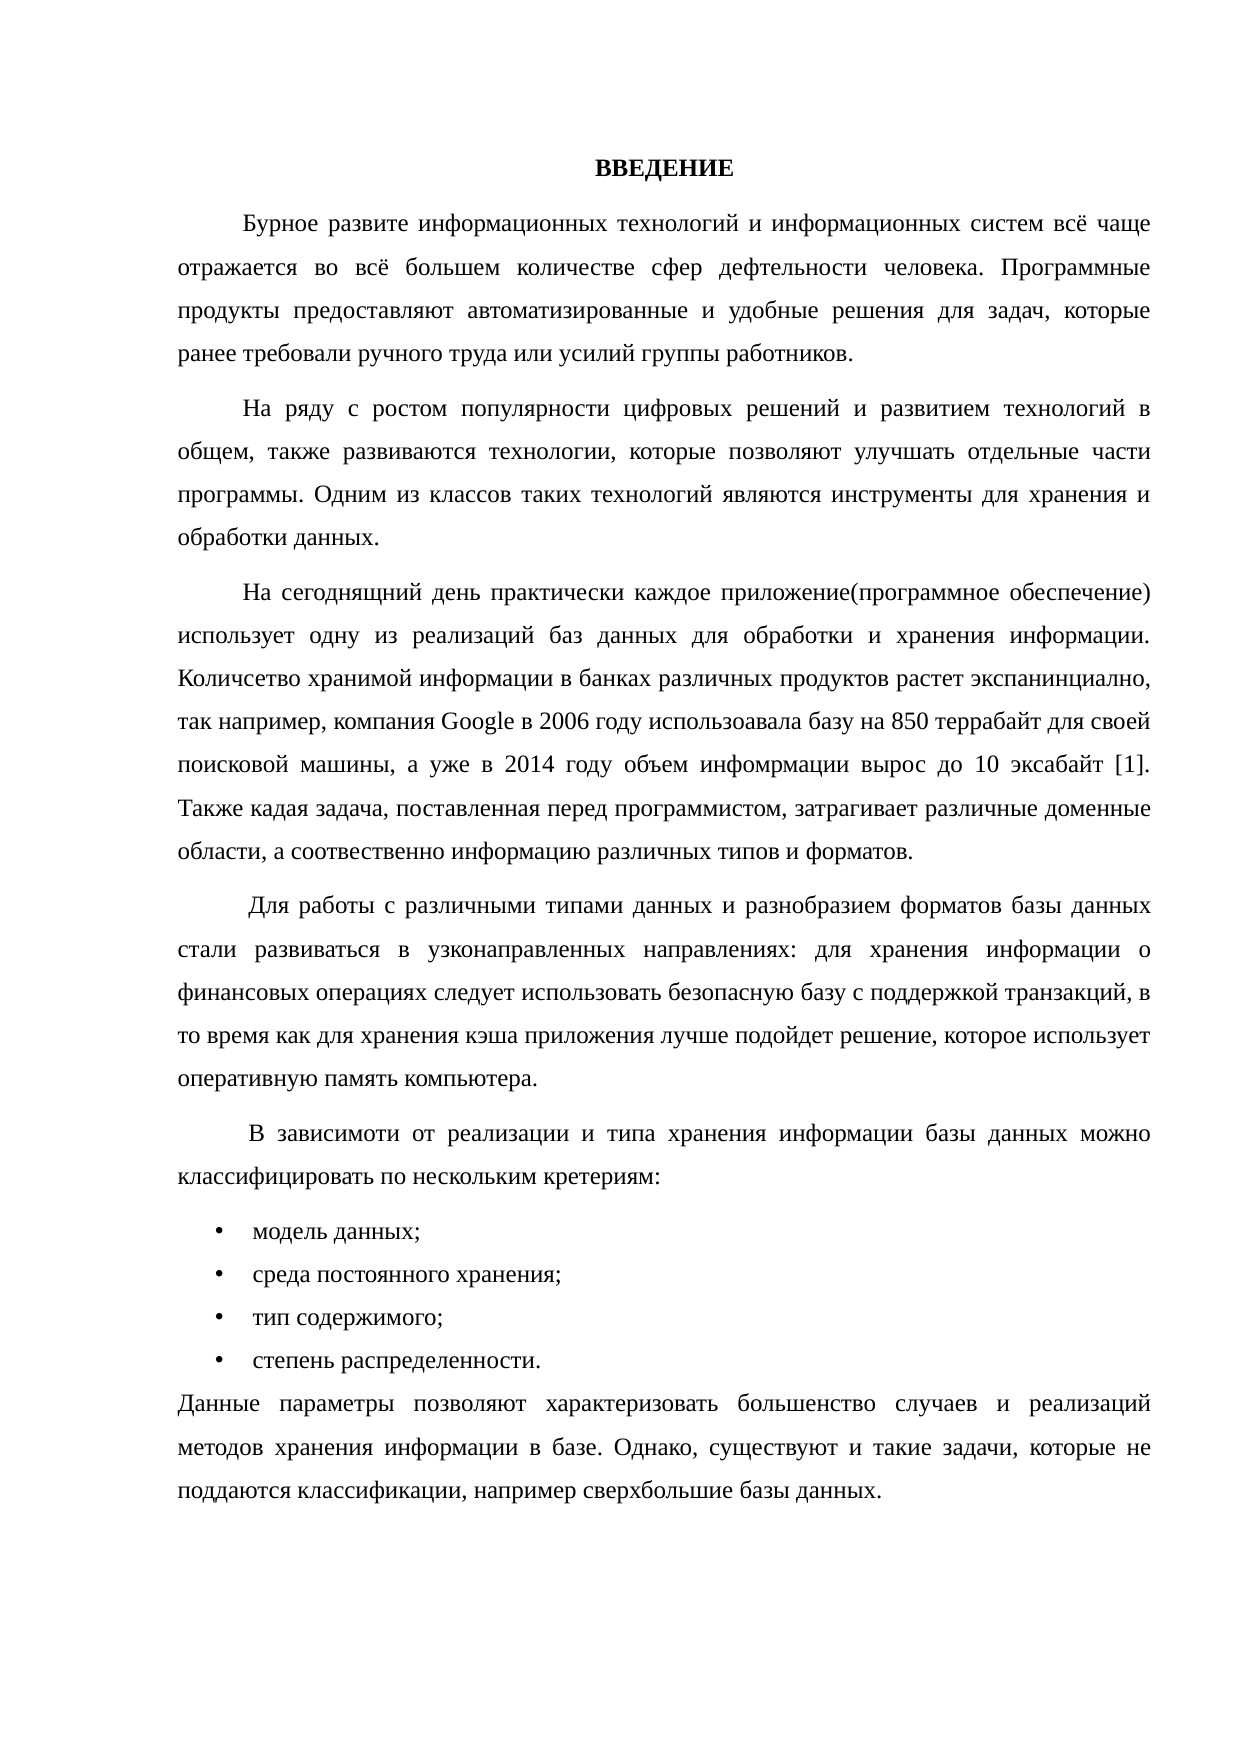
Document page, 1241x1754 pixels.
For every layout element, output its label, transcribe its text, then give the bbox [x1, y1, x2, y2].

list среда постоянного хранения; [215, 1259, 1152, 1288]
text В зависимоти от реализации и типа хранения информации базы данных можно классифицировать по нескольким кретериям: [177, 1118, 1152, 1190]
list степень распределенности. [215, 1345, 1152, 1374]
text На ряду с ростом популярности цифровых решений и развитием технологий в общем, также развиваются технологии, которые позволяют улучшать отдельные части программы. Одним из классов таких технологий являются инструменты для хранения и обработки данных. [177, 393, 1152, 551]
subtitle ВВЕДЕНИЕ [177, 153, 1152, 182]
list модель данных; [215, 1216, 1152, 1245]
text Данные параметры позволяют характеризовать большенство случаев и реализаций методов хранения информации в базе. Однако, существуют и такие задачи, которые не поддаются классификации, например сверхбольшие базы данных. [177, 1388, 1152, 1503]
text Бурное развите информационных технологий и информационных систем всё чаще отражается во всё большем количестве сфер дефтельности человека. Программные продукты предоставляют автоматизированные и удобные решения для задач, которые ранее требовали ручного труда или усилий группы работников. [177, 208, 1152, 367]
list тип содержимого; [215, 1302, 1152, 1331]
text Для работы с различными типами данных и разнобразием форматов базы данных стали развиваться в узконаправленных направлениях: для хранения информации о финансовых операциях следует использовать безопасную базу с поддержкой транзакций, в то время как для хранения кэша приложения лучше подойдет решение, которое использует оперативную память компьютера. [177, 891, 1152, 1092]
text На сегоднящний день практически каждое приложение(программное обеспечение) использует одну из реализаций баз данных для обработки и хранения информации. Количсетво хранимой информации в банках различных продуктов растет экспанинциално, так например, компания Google в 2006 году использоавала базу на 850 террабайт для своей поисковой машины, а уже в 2014 году объем инфомрмации вырос до 10 эксабайт [1]. Также кадая задача, поставленная перед программистом, затрагивает различные доменные области, а соотвественно информацию различных типов и форматов. [177, 577, 1152, 864]
